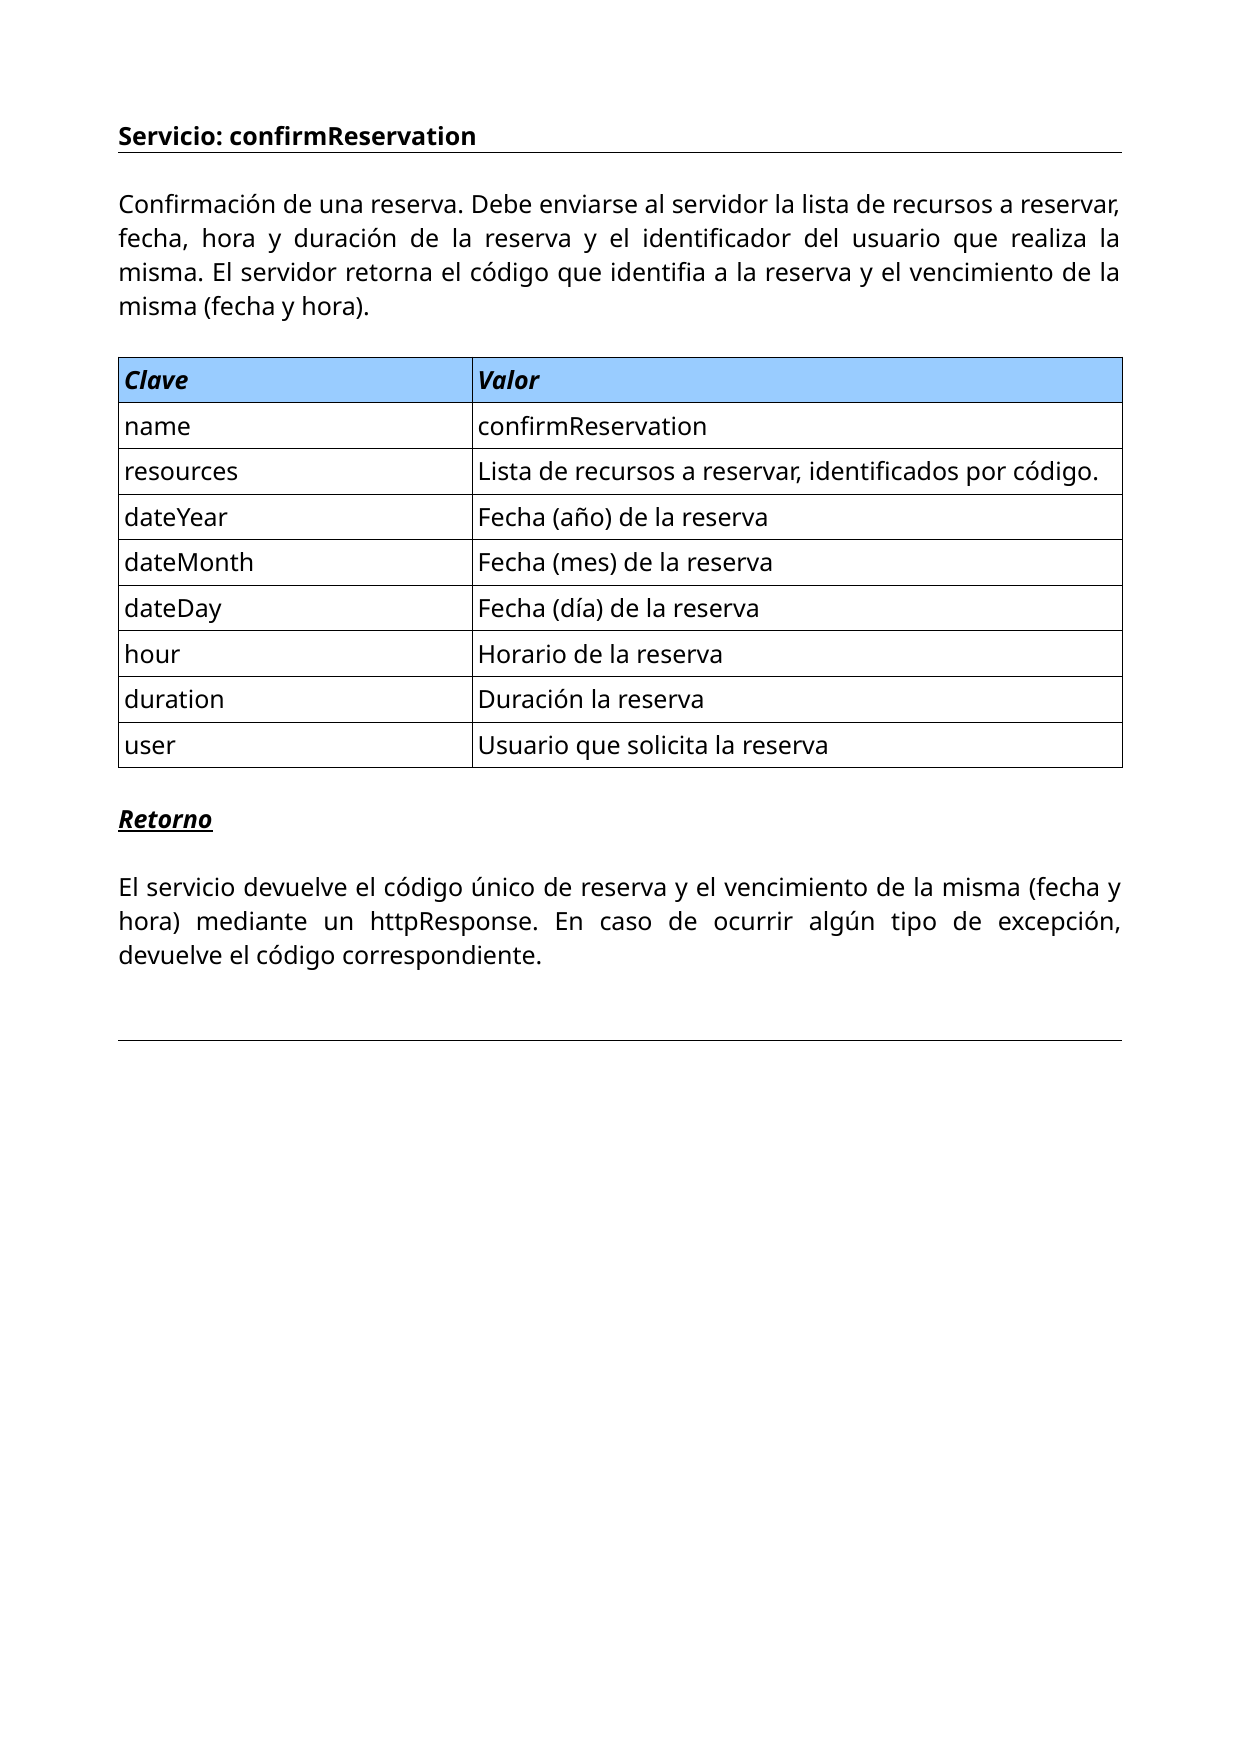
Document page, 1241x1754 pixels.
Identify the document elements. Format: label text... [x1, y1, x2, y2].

table_cell dateYear [119, 495, 472, 539]
table_header Valor [473, 358, 1122, 402]
table_cell Fecha (mes) de la reserva [473, 540, 1122, 585]
table_cell Usuario que solicita la reserva [473, 723, 1122, 767]
table_cell name [119, 403, 472, 448]
table_header Clave [119, 358, 472, 402]
text Retorno [118, 801, 1122, 836]
table_cell Fecha (año) de la reserva [473, 495, 1122, 539]
table_cell dateDay [119, 586, 472, 630]
table_cell user [119, 723, 472, 767]
table_cell Fecha (día) de la reserva [473, 586, 1122, 630]
table_cell Duración la reserva [473, 677, 1122, 722]
text Confirmación de una reserva. Debe enviarse al servidor la lista de recursos a reservar, fecha, hora y duración de la reserva y el identificador del usuario que realiza la misma. El servidor retorna el código que identifia a la reserva y el vencimiento de la misma (fecha y hora). [118, 186, 1122, 323]
table_cell confirmReservation [473, 403, 1122, 448]
table_cell resources [119, 449, 472, 493]
table_cell dateMonth [119, 540, 472, 585]
text El servicio devuelve el código único de reserva y el vencimiento de la misma (fecha y hora) mediante un httpResponse. En caso de ocurrir algún tipo de excepción, devuelve el código correspondiente. [118, 869, 1122, 972]
table_cell duration [119, 677, 472, 722]
text Servicio: confirmReservation [118, 118, 1122, 152]
table_cell hour [119, 631, 472, 676]
table_cell Horario de la reserva [473, 631, 1122, 676]
table_cell Lista de recursos a reservar, identificados por código. [473, 449, 1122, 493]
